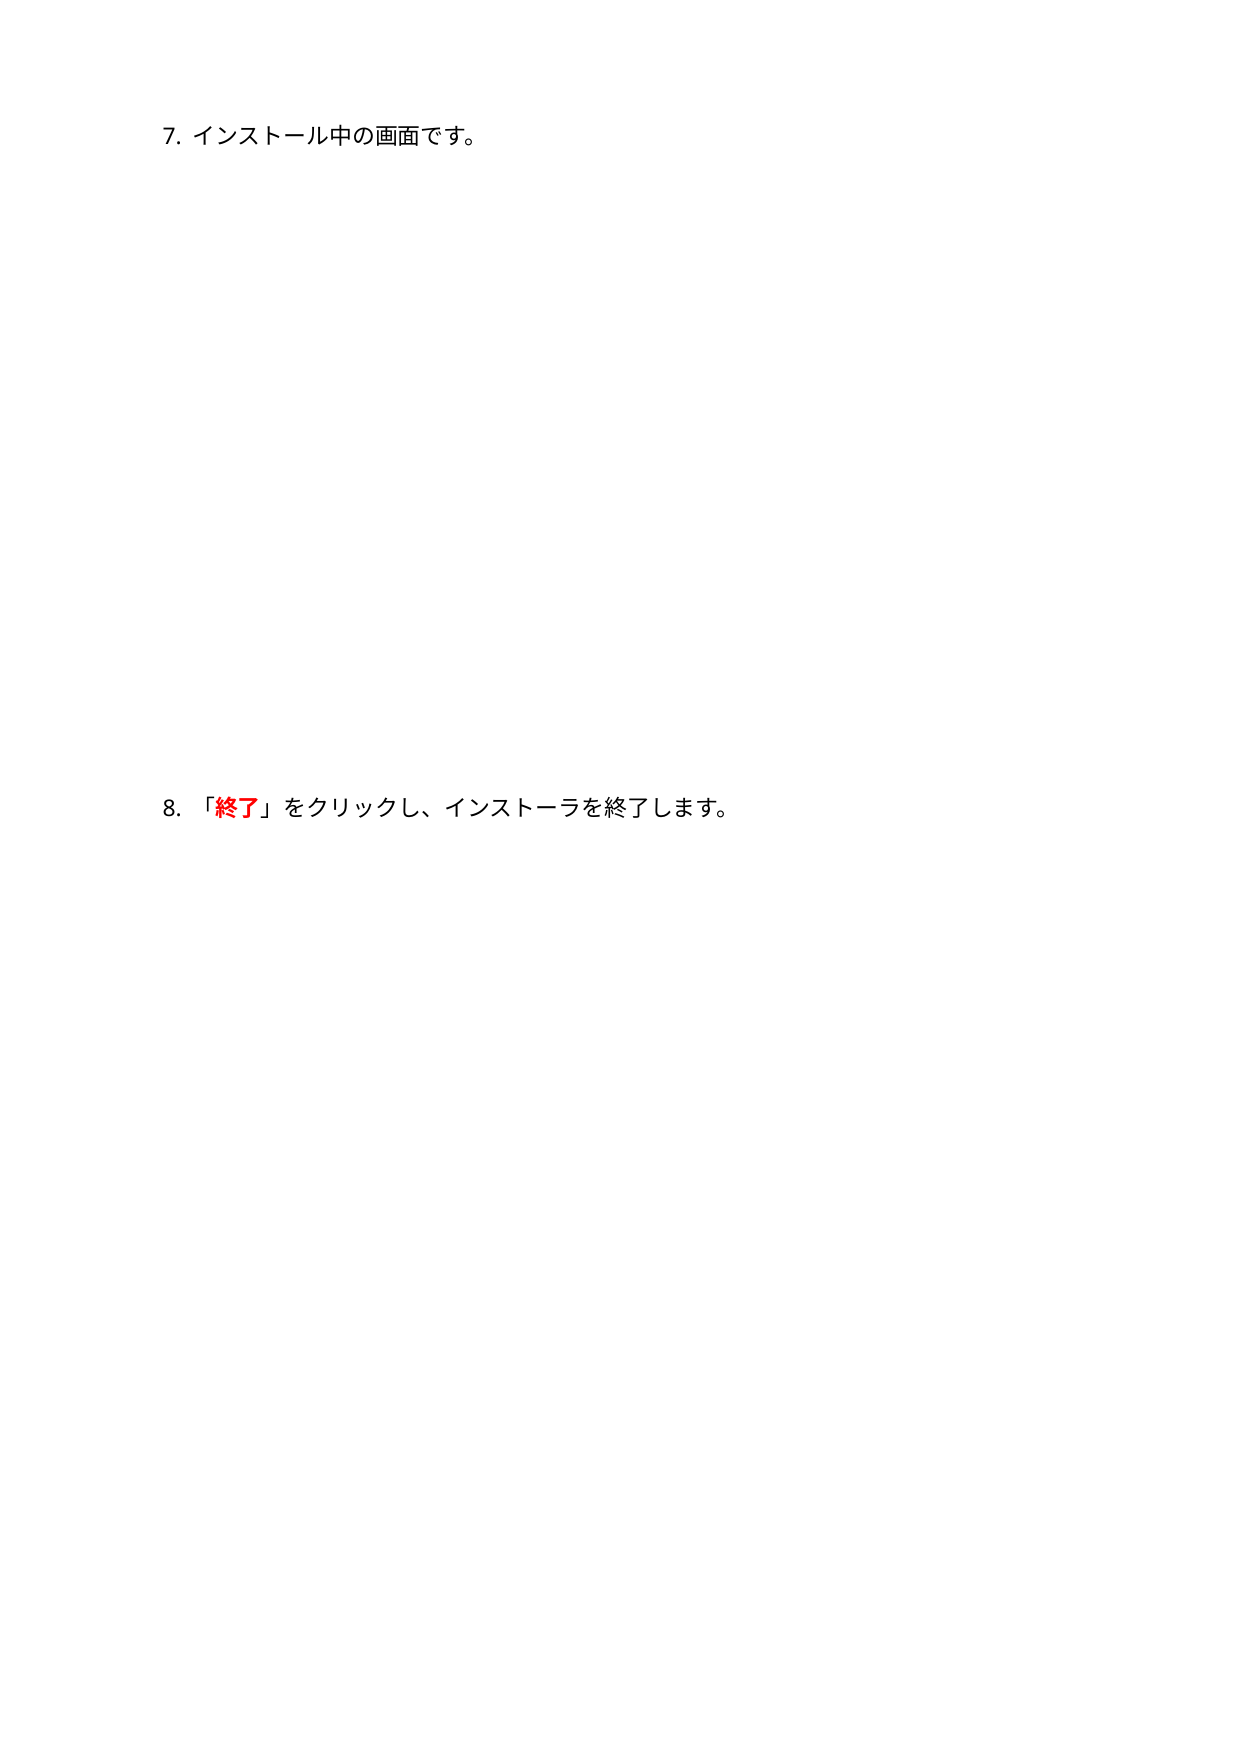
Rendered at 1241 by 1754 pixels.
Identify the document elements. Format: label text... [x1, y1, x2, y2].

list 「終了」をクリックし、インストーラを終了します。 [162, 789, 1122, 1417]
list インストール中の画面です。 [162, 118, 1122, 777]
